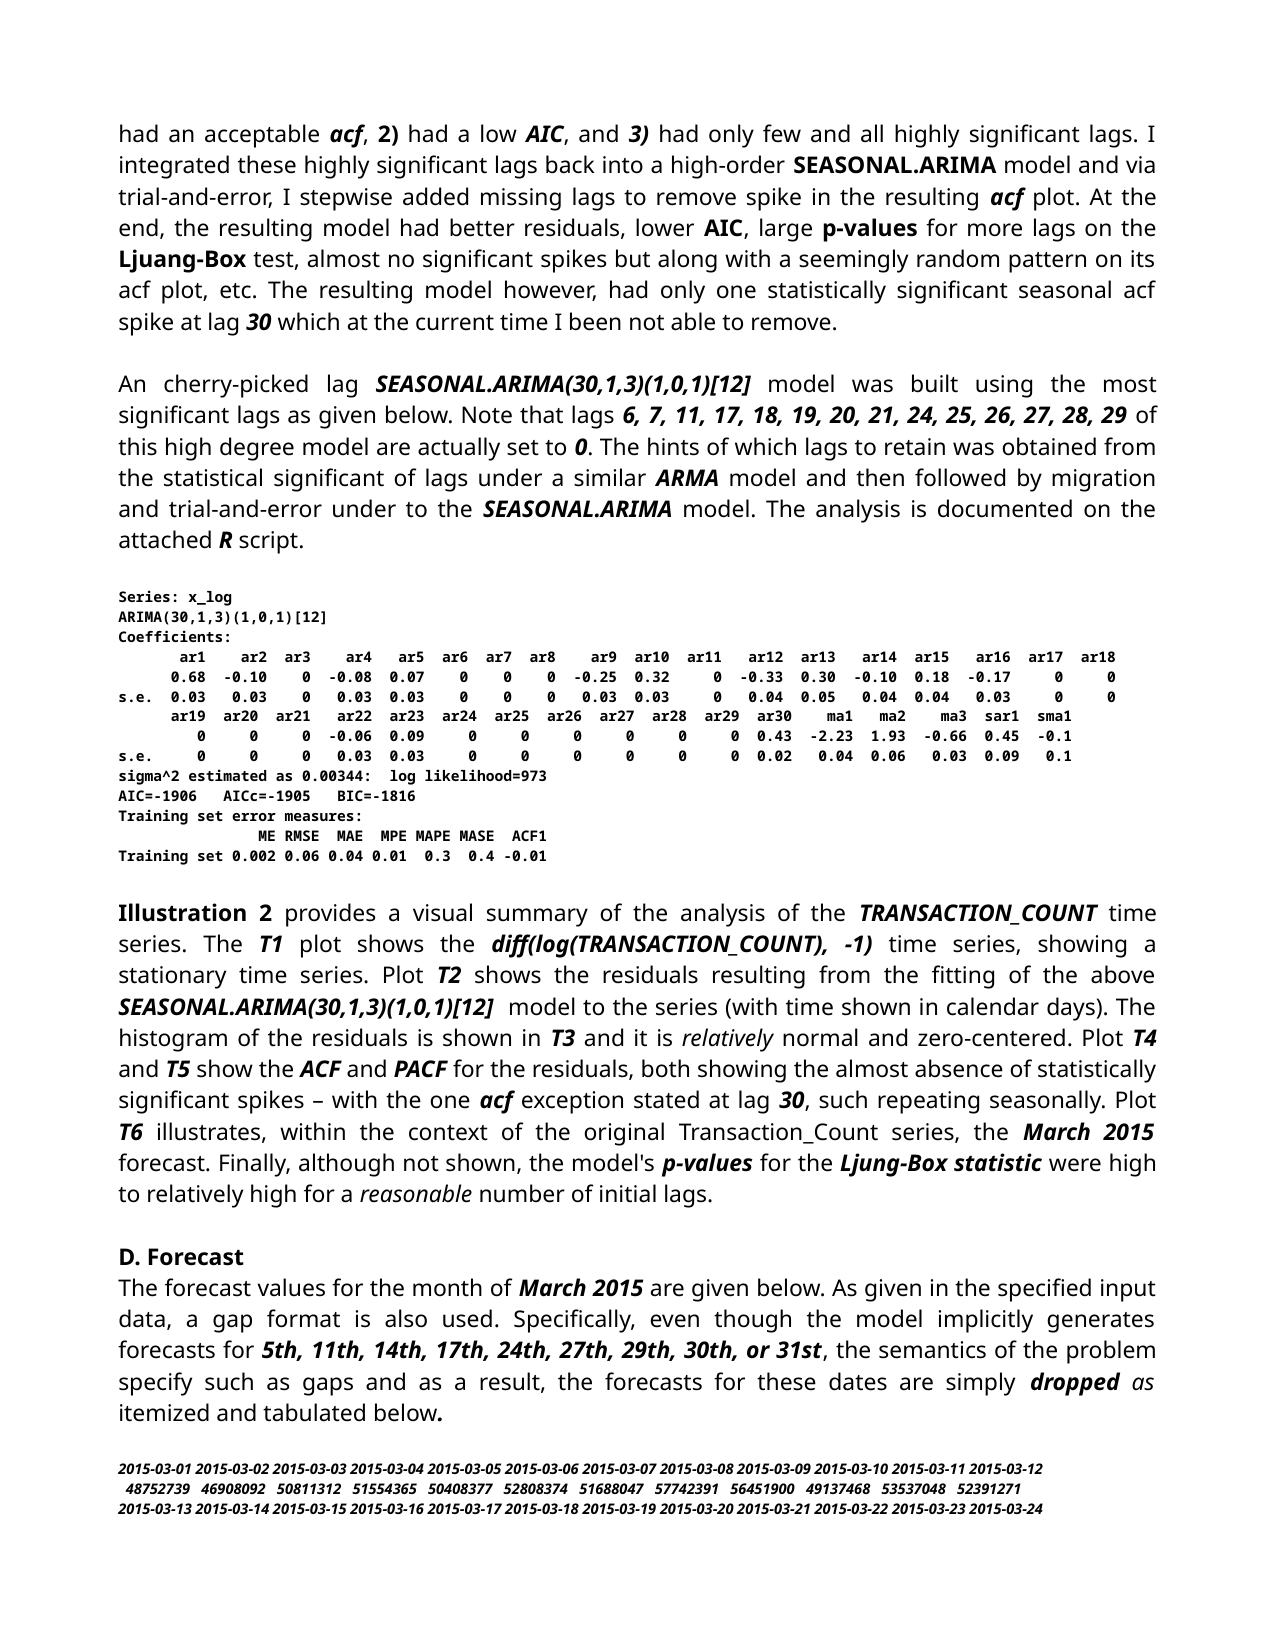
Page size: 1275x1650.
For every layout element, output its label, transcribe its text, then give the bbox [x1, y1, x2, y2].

text ar1 ar2 ar3 ar4 ar5 ar6 ar7 ar8 ar9 ar10 ar11 ar12 ar13 ar14 ar15 ar16 ar17 ar18 [118, 647, 1157, 666]
text Training set 0.002 0.06 0.04 0.01 0.3 0.4 -0.01 [118, 846, 1157, 865]
text 2015-03-01 2015-03-02 2015-03-03 2015-03-04 2015-03-05 2015-03-06 2015-03-07 2015-03-08 2015-03-09 2015-03-10 2015-03-11 2015-03-12 [118, 1459, 1157, 1479]
text ARIMA(30,1,3)(1,0,1)[12] [118, 607, 1157, 627]
text D. Forecast [118, 1240, 1157, 1272]
text ME RMSE MAE MPE MAPE MASE ACF1 [118, 826, 1157, 846]
text 2015-03-13 2015-03-14 2015-03-15 2015-03-16 2015-03-17 2015-03-18 2015-03-19 2015-03-20 2015-03-21 2015-03-22 2015-03-23 2015-03-24 [118, 1499, 1157, 1519]
text 0.68 -0.10 0 -0.08 0.07 0 0 0 -0.25 0.32 0 -0.33 0.30 -0.10 0.18 -0.17 0 0 [118, 666, 1157, 686]
text Coefficients: [118, 627, 1157, 647]
text Training set error measures: [118, 806, 1157, 826]
text Illustration 2 provides a visual summary of the analysis of the TRANSACTION_COUNT time series. The T1 plot shows the diff(log(TRANSACTION_COUNT), -1) time series, showing a stationary time series. Plot T2 shows the residuals resulting from the fitting of the above SEASONAL.ARIMA(30,1,3)(1,0,1)[12] model to the series (with time shown in calendar days). The histogram of the residuals is shown in T3 and it is relatively normal and zero-centered. Plot T4 and T5 show the ACF and PACF for the residuals, both showing the almost absence of statistically significant spikes – with the one acf exception stated at lag 30, such repeating seasonally. Plot T6 illustrates, within the context of the original Transaction_Count series, the March 2015 forecast. Finally, although not shown, the model's p-values for the Ljung-Box statistic were high to relatively high for a reasonable number of initial lags. [118, 897, 1157, 1209]
text Series: x_log [118, 587, 1157, 607]
text s.e. 0.03 0.03 0 0.03 0.03 0 0 0 0.03 0.03 0 0.04 0.05 0.04 0.04 0.03 0 0 [118, 686, 1157, 706]
text had an acceptable acf, 2) had a low AIC, and 3) had only few and all highly significant lags. I integrated these highly significant lags back into a high-order SEASONAL.ARIMA model and via trial-and-error, I stepwise added missing lags to remove spike in the resulting acf plot. At the end, the resulting model had better residuals, lower AIC, large p-values for more lags on the Ljuang-Box test, almost no significant spikes but along with a seemingly random pattern on its acf plot, etc. The resulting model however, had only one statistically significant seasonal acf spike at lag 30 which at the current time I been not able to remove. [118, 118, 1157, 337]
text sigma^2 estimated as 0.00344: log likelihood=973 [118, 766, 1157, 786]
text The forecast values for the month of March 2015 are given below. As given in the specified input data, a gap format is also used. Specifically, even though the model implicitly generates forecasts for 5th, 11th, 14th, 17th, 24th, 27th, 29th, 30th, or 31st, the semantics of the problem specify such as gaps and as a result, the forecasts for these dates are simply dropped as itemized and tabulated below. [118, 1272, 1157, 1428]
text 0 0 0 -0.06 0.09 0 0 0 0 0 0 0.43 -2.23 1.93 -0.66 0.45 -0.1 [118, 726, 1157, 746]
text An cherry-picked lag SEASONAL.ARIMA(30,1,3)(1,0,1)[12] model was built using the most significant lags as given below. Note that lags 6, 7, 11, 17, 18, 19, 20, 21, 24, 25, 26, 27, 28, 29 of this high degree model are actually set to 0. The hints of which lags to retain was obtained from the statistical significant of lags under a similar ARMA model and then followed by migration and trial-and-error under to the SEASONAL.ARIMA model. The analysis is documented on the attached R script. [118, 368, 1157, 556]
text 48752739 46908092 50811312 51554365 50408377 52808374 51688047 57742391 56451900 49137468 53537048 52391271 [118, 1479, 1157, 1499]
text s.e. 0 0 0 0.03 0.03 0 0 0 0 0 0 0.02 0.04 0.06 0.03 0.09 0.1 [118, 746, 1157, 766]
text AIC=-1906 AICc=-1905 BIC=-1816 [118, 786, 1157, 806]
text ar19 ar20 ar21 ar22 ar23 ar24 ar25 ar26 ar27 ar28 ar29 ar30 ma1 ma2 ma3 sar1 sma1 [118, 706, 1157, 726]
